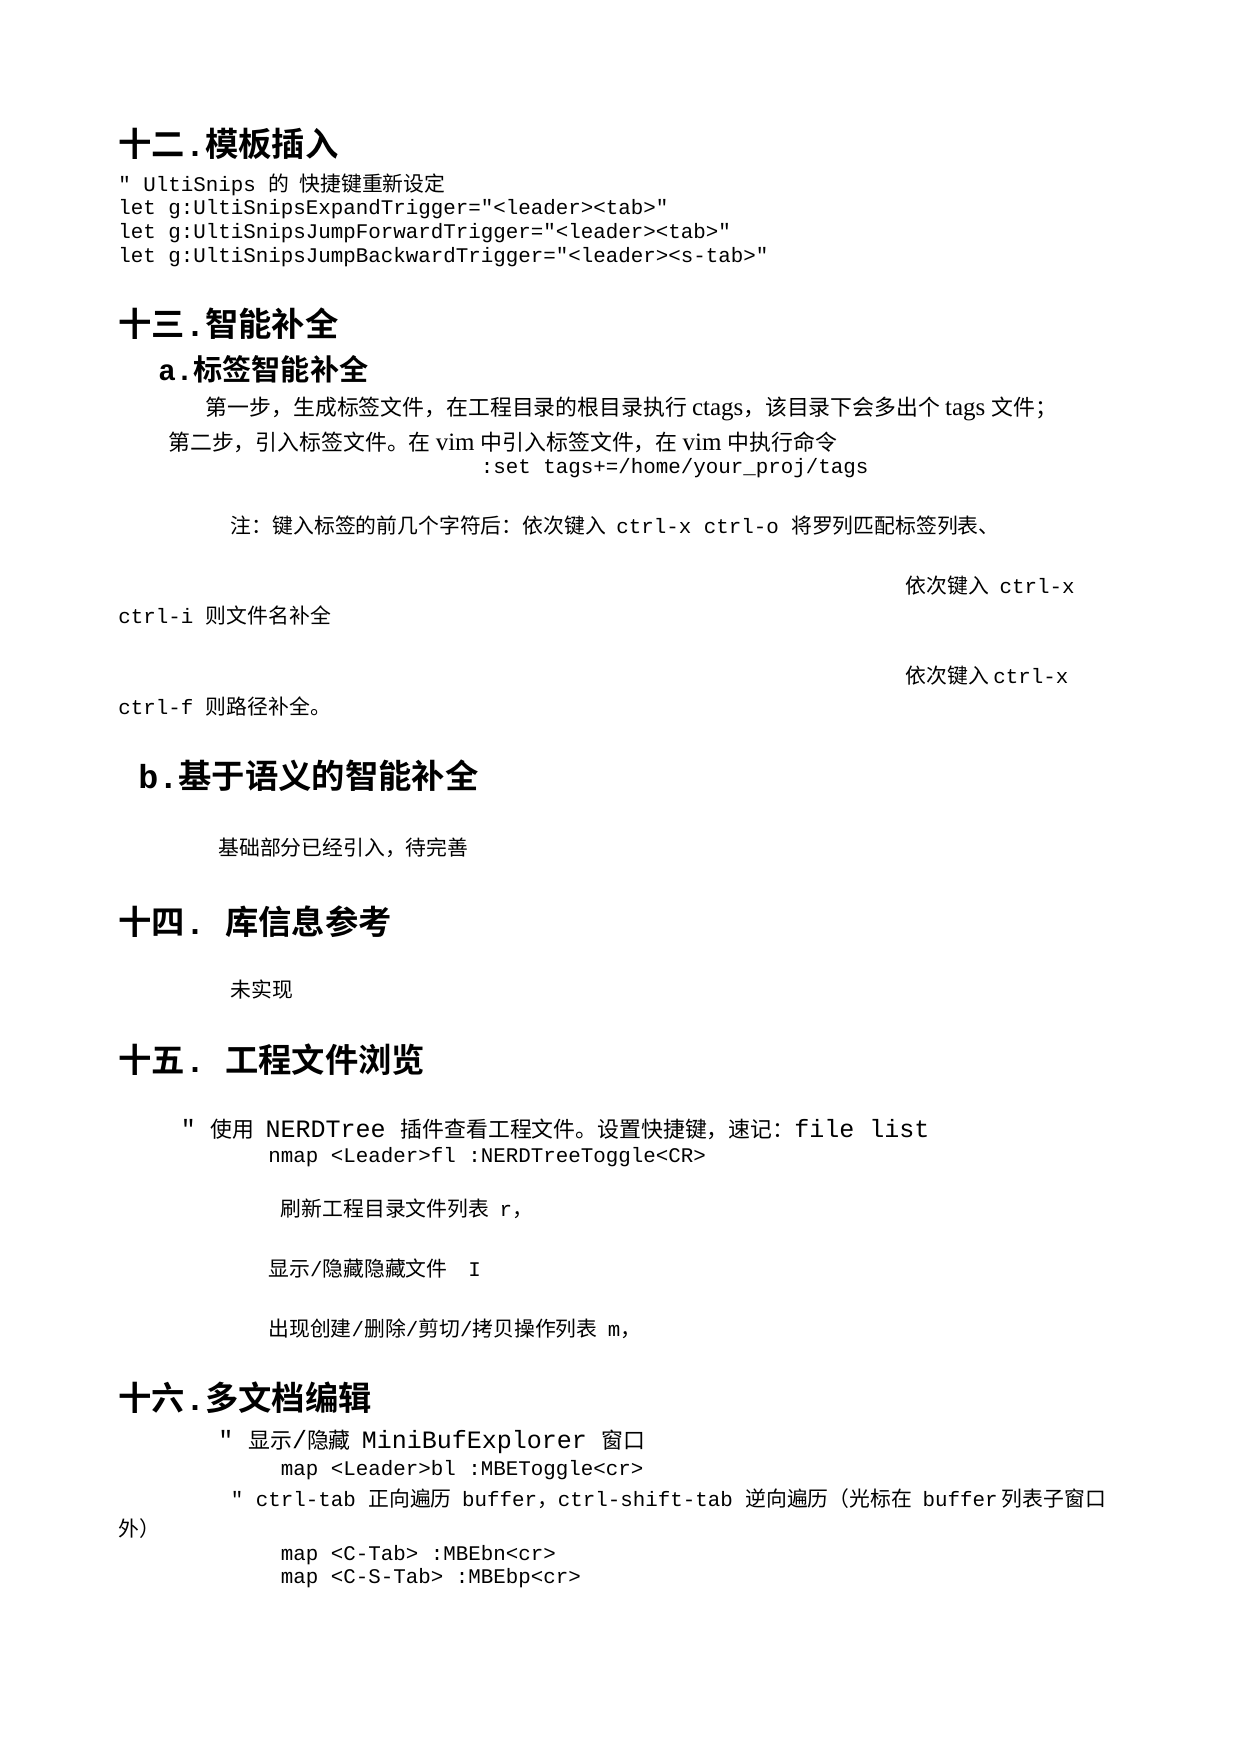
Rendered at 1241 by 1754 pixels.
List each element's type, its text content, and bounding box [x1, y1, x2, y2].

text 十三.智能补全 [118, 298, 1122, 346]
text 十五. 工程文件浏览 [118, 1033, 1122, 1082]
text " 使用 NERDTree 插件查看工程文件。设置快捷键，速记：file list [118, 1112, 1122, 1145]
text 十四. 库信息参考 [118, 895, 1122, 944]
text 注：键入标签的前几个字符后：依次键入 ctrl-x ctrl-o 将罗列匹配标签列表、 [118, 509, 1122, 540]
text nmap <Leader>fl :NERDTreeToggle<CR> [118, 1145, 1122, 1168]
text let g:UltiSnipsJumpForwardTrigger="<leader><tab>" [118, 221, 1122, 244]
text 刷新工程目录文件列表 r， [118, 1192, 1122, 1222]
text 出现创建/删除/剪切/拷贝操作列表 m， [118, 1312, 1122, 1342]
text b.基于语义的智能补全 [118, 750, 1122, 799]
text :set tags+=/home/your_proj/tags [118, 456, 1122, 480]
text 显示/隐藏隐藏文件 I [118, 1252, 1122, 1282]
text " 显示/隐藏 MiniBufExplorer 窗口 [118, 1420, 1122, 1458]
text let g:UltiSnipsExpandTrigger="<leader><tab>" [118, 197, 1122, 221]
text " UltiSnips 的 快捷键重新设定 [118, 167, 1122, 197]
text let g:UltiSnipsJumpBackwardTrigger="<leader><s-tab>" [118, 244, 1122, 268]
text 十二.模板插入 [118, 118, 1122, 167]
text 依次键入 ctrl-x ctrl-i 则文件名补全 [118, 569, 1122, 630]
text " ctrl-tab 正向遍历 buffer，ctrl-shift-tab 逆向遍历（光标在 buffer列表子窗口外） [118, 1482, 1122, 1542]
text map <C-S-Tab> :MBEbp<cr> [118, 1566, 1122, 1590]
text a.标签智能补全 [118, 346, 1122, 390]
text 依次键入ctrl-x ctrl-f 则路径补全。 [118, 659, 1122, 720]
text 十六.多文档编辑 [118, 1372, 1122, 1420]
text 未实现 [118, 974, 1122, 1004]
text map <C-Tab> :MBEbn<cr> [118, 1542, 1122, 1566]
text 第二步，引入标签文件。在 vim 中引入标签文件，在 vim 中执行命令 [118, 424, 1122, 456]
text 基础部分已经引入，待完善 [118, 828, 1122, 866]
text 第一步，生成标签文件，在工程目录的根目录执行 ctags，该目录下会多出个 tags 文件； [118, 390, 1122, 424]
text map <Leader>bl :MBEToggle<cr> [118, 1458, 1122, 1482]
